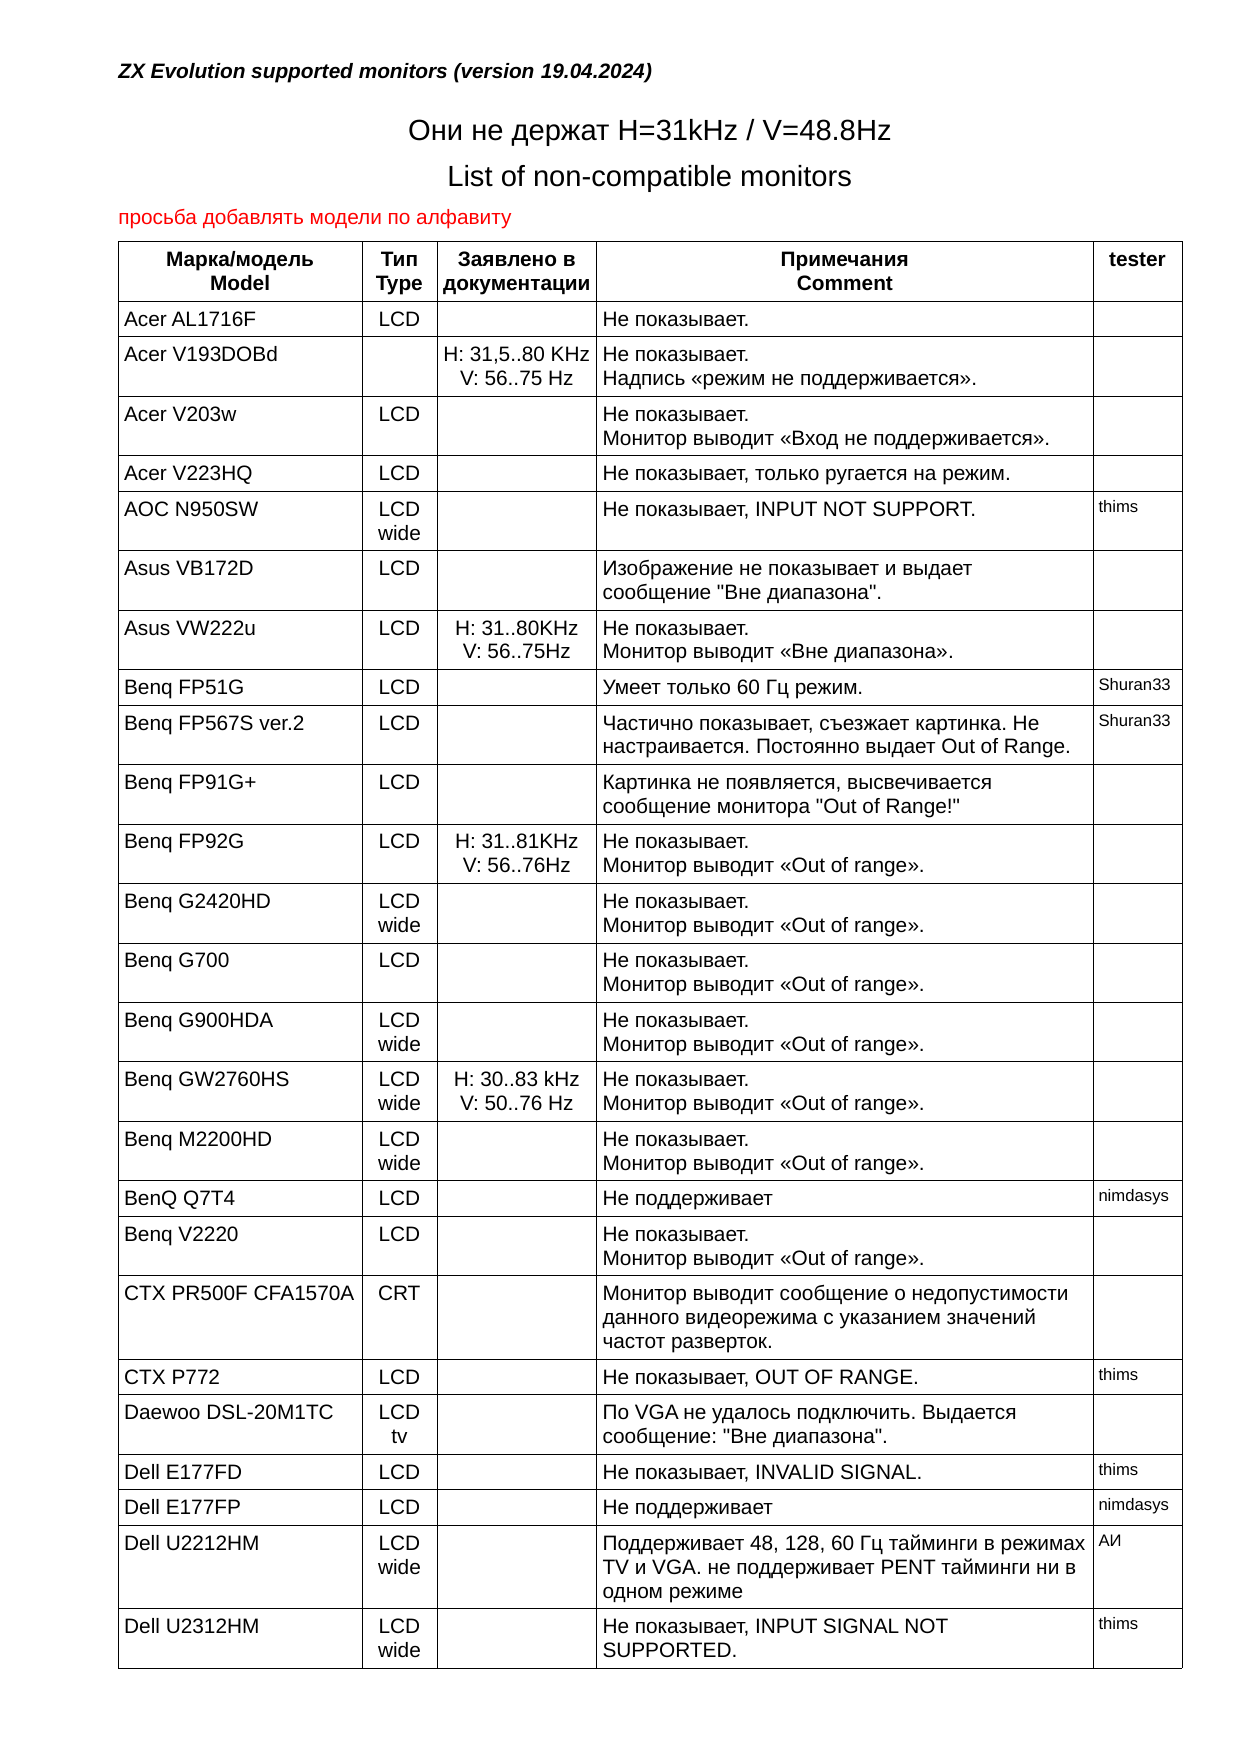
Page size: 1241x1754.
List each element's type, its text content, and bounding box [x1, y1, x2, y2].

table_cell [438, 1609, 596, 1668]
table_cell LCD [363, 1360, 437, 1394]
table_cell LCD wide [363, 1003, 437, 1061]
table_cell [1094, 1276, 1182, 1359]
table_cell [1094, 611, 1182, 669]
table_cell Dell U2212HM [119, 1526, 362, 1608]
table_cell [1094, 944, 1182, 1002]
table_cell Acer V203w [119, 397, 362, 455]
table_cell Shuran33 [1094, 706, 1182, 764]
table_header Примечания Comment [597, 242, 1093, 301]
table_cell Картинка не появляется, высвечивается сообщение монитора "Out of Range!" [597, 765, 1093, 823]
table_cell AOC N950SW [119, 492, 362, 550]
table_cell Mонитор выводит сообщение о недопустимости данного видеорежима с указанием значений частот разверток. [597, 1276, 1093, 1359]
table_cell LCD [363, 706, 437, 764]
table_cell LCD [363, 1217, 437, 1275]
table_cell [438, 551, 596, 609]
table_cell thims [1094, 492, 1182, 550]
table_cell LCD [363, 1490, 437, 1525]
table_cell АИ [1094, 1526, 1182, 1608]
table_cell Dell U2312HM [119, 1609, 362, 1668]
table_cell Не показывает. Монитор выводит «Out of range». [597, 1003, 1093, 1061]
table_cell Не показывает. Монитор выводит «Вход не поддерживается». [597, 397, 1093, 455]
table_cell LCD [363, 670, 437, 704]
table_cell LCD wide [363, 1526, 437, 1608]
text Они не держат H=31kHz / V=48.8Hz [118, 112, 1181, 146]
table_cell H: 31..80KHz V: 56..75Hz [438, 611, 596, 669]
table_cell [1094, 551, 1182, 609]
table_header Заявлено в документации [438, 242, 596, 301]
table_cell LCD [363, 397, 437, 455]
table_cell Shuran33 [1094, 670, 1182, 704]
table_cell LCD tv [363, 1395, 437, 1454]
table_cell [438, 1003, 596, 1061]
table_cell LCD wide [363, 1062, 437, 1121]
table_cell Benq V2220 [119, 1217, 362, 1275]
table_cell Не показывает. Надпись «режим не поддерживается». [597, 337, 1093, 396]
table_cell LCD [363, 1455, 437, 1489]
table_cell LCD [363, 1181, 437, 1216]
table_cell [1094, 884, 1182, 942]
table_cell Частично показывает, съезжает картинка. Не настраивается. Постоянно выдает Out of Range. [597, 706, 1093, 764]
table_cell CRT [363, 1276, 437, 1359]
table_cell По VGA не удалось подключить. Выдается сообщение: "Вне диапазона". [597, 1395, 1093, 1454]
table_cell Не показывает. Монитор выводит «Out of range». [597, 1122, 1093, 1180]
table_cell nimdasys [1094, 1181, 1182, 1216]
table_cell Не показывает, INPUT NOT SUPPORT. [597, 492, 1093, 550]
table_cell [438, 1526, 596, 1608]
table_cell H: 30..83 kHz V: 50..76 Hz [438, 1062, 596, 1121]
table_cell [1094, 456, 1182, 491]
table_cell LCD [363, 944, 437, 1002]
table_cell [1094, 337, 1182, 396]
table_cell BenQ Q7T4 [119, 1181, 362, 1216]
table_cell [438, 397, 596, 455]
table_cell Не показывает. Монитор выводит «Out of range». [597, 884, 1093, 942]
table_cell [438, 1122, 596, 1180]
table_cell LCD wide [363, 884, 437, 942]
table_cell LCD wide [363, 1122, 437, 1180]
table_cell [1094, 397, 1182, 455]
table_cell [1094, 765, 1182, 823]
table_cell CTX P772 [119, 1360, 362, 1394]
table_cell [438, 884, 596, 942]
table_cell H: 31..81KHz V: 56..76Hz [438, 825, 596, 883]
table_cell [1094, 1122, 1182, 1180]
table_cell LCD [363, 825, 437, 883]
table_cell LCD wide [363, 1609, 437, 1668]
table_cell Benq FP51G [119, 670, 362, 704]
table_cell nimdasys [1094, 1490, 1182, 1525]
table_cell LCD wide [363, 492, 437, 550]
table_cell [363, 337, 437, 396]
table_cell H: 31,5..80 KHz V: 56..75 Hz [438, 337, 596, 396]
text просьба добавлять модели по алфавиту [118, 204, 1181, 228]
table_cell [438, 1217, 596, 1275]
table_cell Benq G900HDA [119, 1003, 362, 1061]
table_cell Не показывает, OUT OF RANGE. [597, 1360, 1093, 1394]
table_cell [1094, 1217, 1182, 1275]
table_cell [1094, 302, 1182, 336]
table_cell thims [1094, 1455, 1182, 1489]
table_cell [438, 944, 596, 1002]
table_header Тип Type [363, 242, 437, 301]
table_cell LCD [363, 302, 437, 336]
table_cell [1094, 1003, 1182, 1061]
table_cell [438, 1395, 596, 1454]
table_cell [1094, 825, 1182, 883]
table_cell Acer AL1716F [119, 302, 362, 336]
table_cell LCD [363, 765, 437, 823]
table_cell LCD [363, 456, 437, 491]
table_cell Не показывает. [597, 302, 1093, 336]
text List of non-compatible monitors [118, 158, 1181, 192]
table_cell Benq FP567S ver.2 [119, 706, 362, 764]
table_cell Не показывает. Монитор выводит «Вне диапазона». [597, 611, 1093, 669]
table_cell [438, 1276, 596, 1359]
table_cell LCD [363, 551, 437, 609]
table_cell [1094, 1395, 1182, 1454]
table_cell [438, 1455, 596, 1489]
table_cell CTX PR500F CFA1570A [119, 1276, 362, 1359]
table_cell Benq M2200HD [119, 1122, 362, 1180]
table_cell Asus VB172D [119, 551, 362, 609]
table_cell Не показывает, INVALID SIGNAL. [597, 1455, 1093, 1489]
table_cell Не показывает. Монитор выводит «Out of range». [597, 944, 1093, 1002]
table_cell Умеет только 60 Гц режим. [597, 670, 1093, 704]
table_cell [438, 1490, 596, 1525]
table_cell [1094, 1062, 1182, 1121]
table_cell [438, 1181, 596, 1216]
table_cell [438, 1360, 596, 1394]
table_cell [438, 492, 596, 550]
table_cell Dell E177FP [119, 1490, 362, 1525]
table_cell Изображение не показывает и выдает сообщение "Вне диапазона". [597, 551, 1093, 609]
table_cell Не показывает. Монитор выводит «Out of range». [597, 1062, 1093, 1121]
table_cell [438, 706, 596, 764]
table_cell Не показывает. Монитор выводит «Out of range». [597, 825, 1093, 883]
table_cell Benq FP92G [119, 825, 362, 883]
table_cell thims [1094, 1609, 1182, 1668]
table_cell Asus VW222u [119, 611, 362, 669]
table_cell Acer V193DOBd [119, 337, 362, 396]
table_cell Benq FP91G+ [119, 765, 362, 823]
table_cell Dell E177FD [119, 1455, 362, 1489]
table_cell Не поддерживает [597, 1181, 1093, 1216]
table_cell Daewoo DSL-20M1TC [119, 1395, 362, 1454]
table_cell Acer V223HQ [119, 456, 362, 491]
table_cell Benq G700 [119, 944, 362, 1002]
table_cell [438, 765, 596, 823]
table_cell Не поддерживает [597, 1490, 1093, 1525]
table_cell Не показывает, INPUT SIGNAL NOT SUPPORTED. [597, 1609, 1093, 1668]
table_header Марка/модель Model [119, 242, 362, 301]
table_cell Benq GW2760HS [119, 1062, 362, 1121]
table_cell LCD [363, 611, 437, 669]
table_cell [438, 302, 596, 336]
table_cell [438, 456, 596, 491]
table_cell thims [1094, 1360, 1182, 1394]
table_header tester [1094, 242, 1182, 301]
table_cell Не показывает. Монитор выводит «Out of range». [597, 1217, 1093, 1275]
table_cell [438, 670, 596, 704]
table_cell Не показывает, только ругается на режим. [597, 456, 1093, 491]
table_cell Поддерживает 48, 128, 60 Гц тайминги в режимах TV и VGA. не поддерживает PENT тайминги ни в одном режиме [597, 1526, 1093, 1608]
table_cell Benq G2420HD [119, 884, 362, 942]
